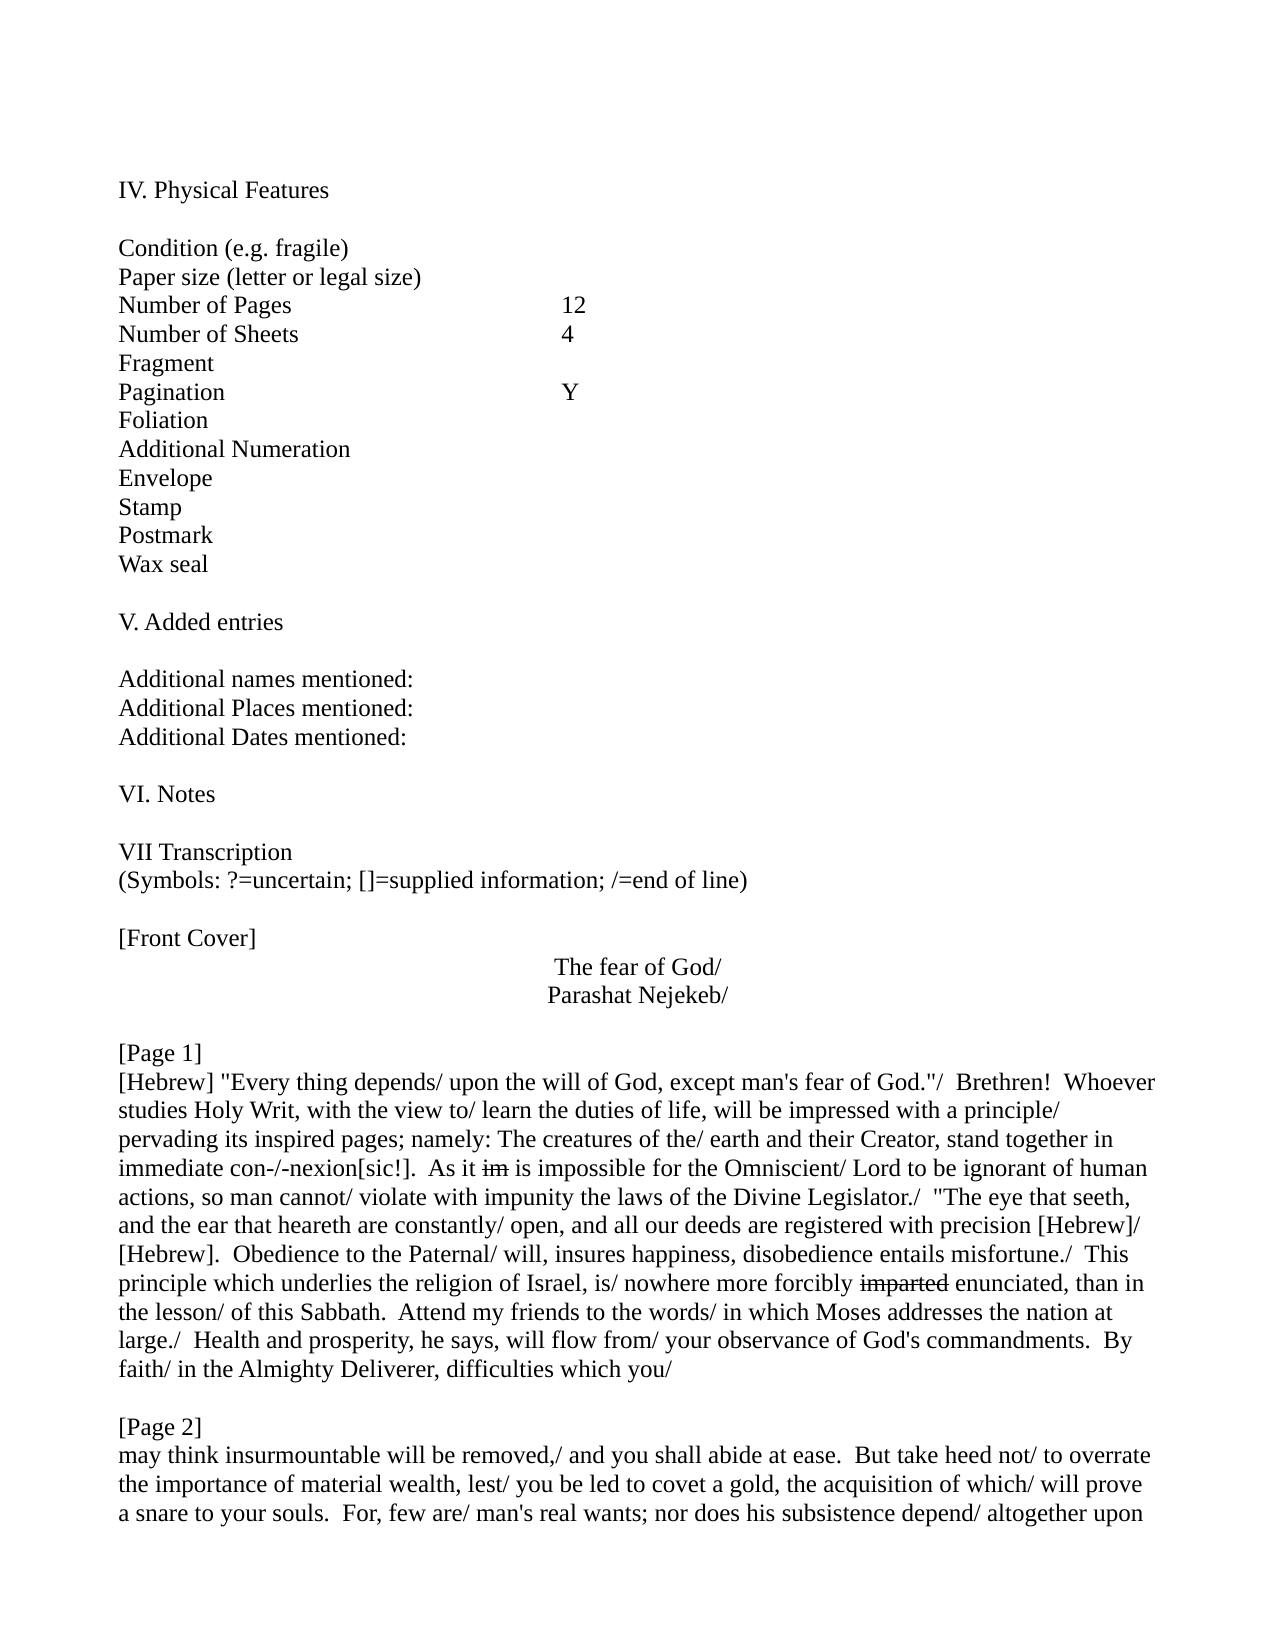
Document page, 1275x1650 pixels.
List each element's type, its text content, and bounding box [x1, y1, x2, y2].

text Foliation [118, 406, 1157, 434]
text (Symbols: ?=uncertain; []=supplied information; /=end of line) [118, 866, 1157, 894]
text Additional Dates mentioned: [118, 722, 1157, 751]
text [Front Cover] [118, 923, 1157, 952]
text VII Transcription [118, 837, 1157, 866]
text IV. Physical Features [118, 176, 1157, 204]
text [Page 1] [118, 1038, 1157, 1067]
text Postma rk [118, 521, 1157, 549]
text Additional Places mentioned: [118, 693, 1157, 722]
text Condition (e.g. fragile) [118, 233, 1157, 262]
text Pagination Y [118, 377, 1157, 406]
text Number of Sheets 4 [118, 319, 1157, 348]
text [Page 2] [118, 1412, 1157, 1441]
text V. Added entries [118, 607, 1157, 636]
text Number of Pages 12 [118, 291, 1157, 319]
text may think insurmountable will be removed,/ and you shall abide at ease. But take heed not/ to overrate the importance of material wealth, lest/ you be led to covet a gold, the acquisition of which/ will prove a snare to your souls. For, few are/ man's real wants; nor does his subsistence depend/ altogether upon [118, 1441, 1157, 1527]
text Additional names mentioned: [118, 664, 1157, 693]
text Fragment [118, 348, 1157, 377]
text Stamp [118, 492, 1157, 521]
text [Hebrew] "Every thing depends/ upon the will of God, except man's fear of God."/ Brethren! Whoever studies Holy Writ, with the view to/ learn the duties of life, will be impressed with a principle/ pervading its inspired pages; namely: The creatures of the/ earth and their Creator, stand together in immediate con-/-nexion[sic!]. As it im is impossible for the Omniscient/ Lord to be ignorant of human actions, so man cannot/ violate with impunity the laws of the Divine Legislator./ "The eye that seeth, and the ear that heareth are constantly/ open, and all our deeds are registered with precision [Hebrew]/ [Hebrew]. Obedience to the Paternal/ will, insures happiness, disobedience entails misfortune./ This principle which underlies the religion of Israel, is/ nowhere more forcibly imparted enunciated, than in the lesson/ of this Sabbath. Attend my friends to the words/ in which Moses addresses the nation at large./ Health and prosperity, he says, will flow from/ your observance of God's commandments. By faith/ in the Almighty Deliverer, difficulties which you/ [118, 1067, 1157, 1383]
text The fear of God/ [118, 952, 1157, 981]
text Parashat Nejekeb/ [118, 981, 1157, 1009]
text VI. Notes [118, 779, 1157, 808]
text Paper size (letter or legal size) [118, 262, 1157, 291]
text Wax seal [118, 549, 1157, 578]
text Additional Numeration [118, 434, 1157, 463]
text Envelope [118, 463, 1157, 492]
